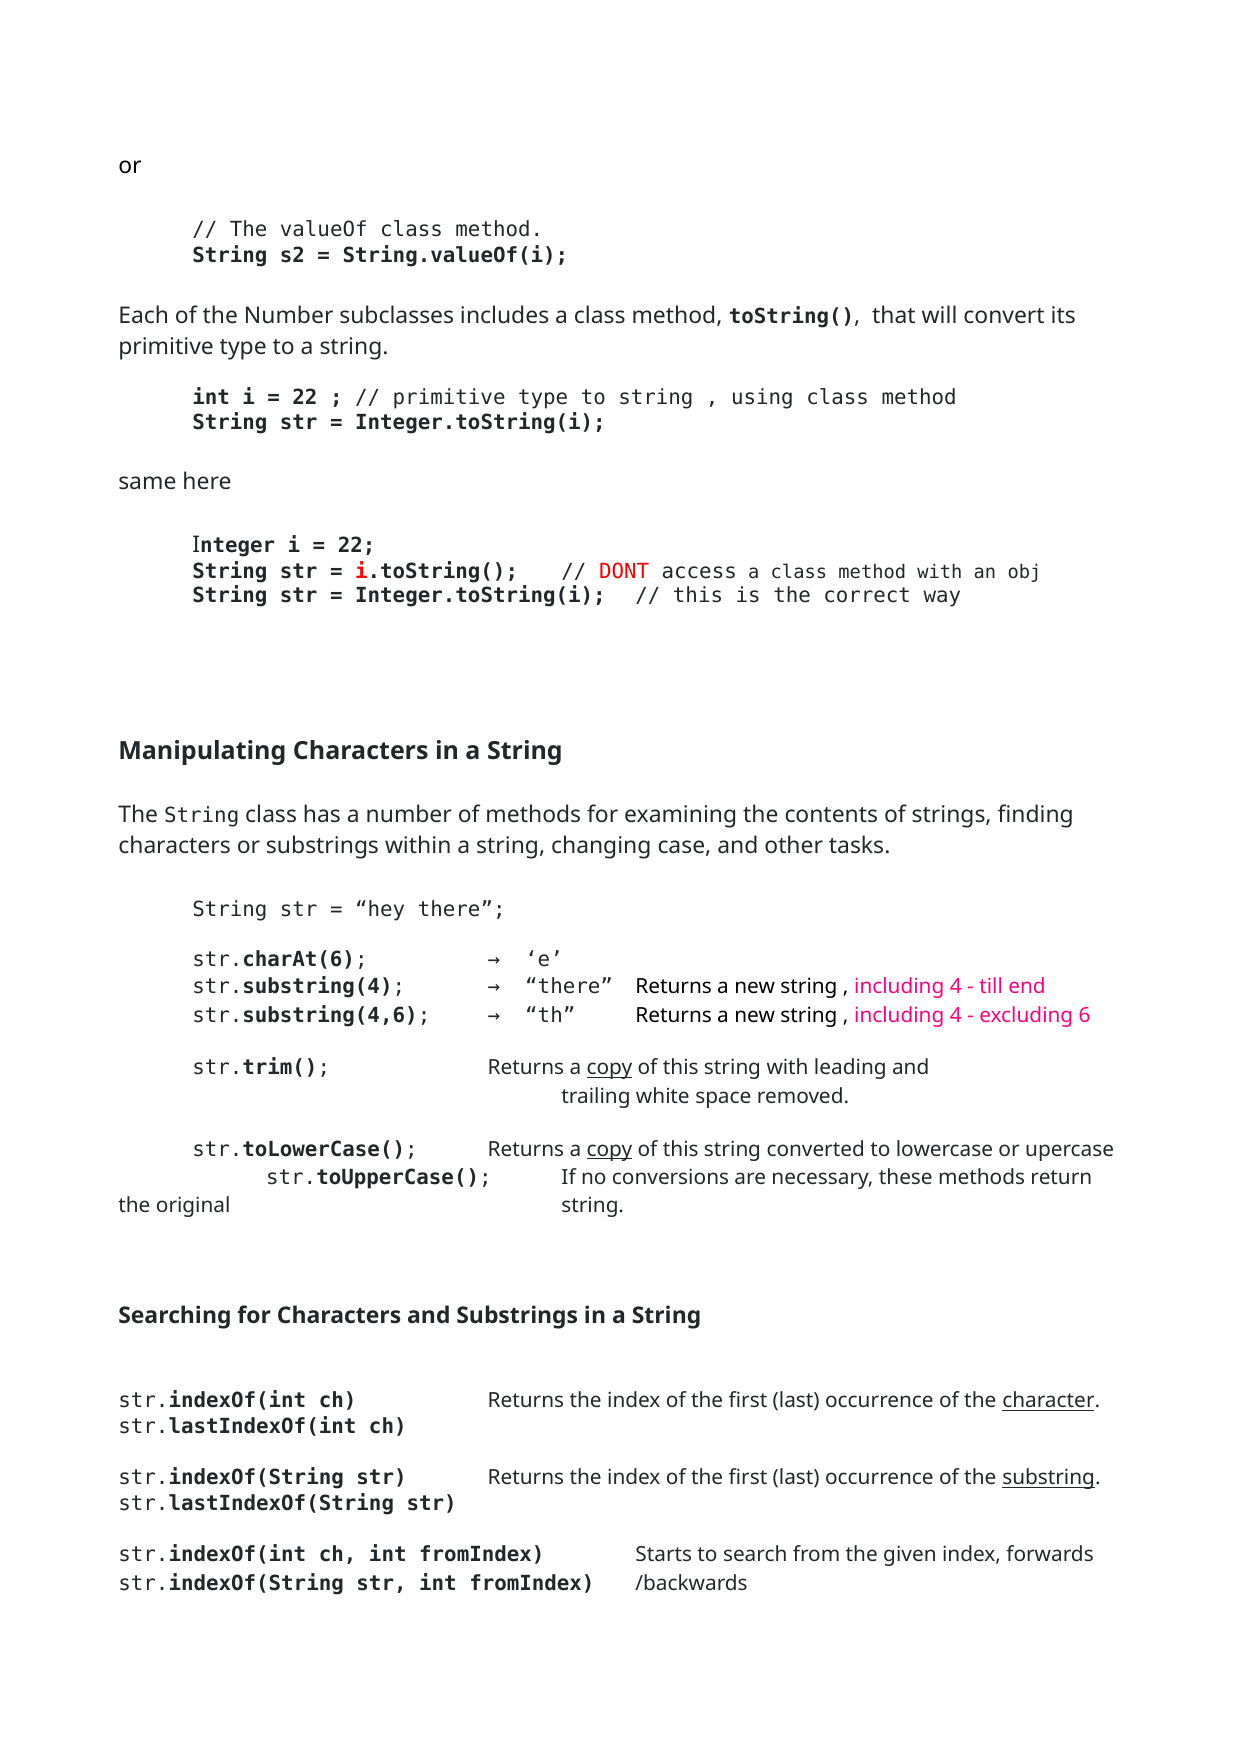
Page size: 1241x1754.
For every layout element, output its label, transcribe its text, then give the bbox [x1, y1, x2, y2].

text Integer i = 22; [118, 528, 1122, 559]
text String str = Integer.toString(i); // this is the correct way [118, 583, 1122, 607]
text Searching for Characters and Substrings in a String [118, 1299, 1122, 1330]
text str.indexOf(int ch, int fromIndex) Starts to search from the given index, forwards str.indexOf(String str, int fromIndex) /backwards [118, 1539, 1122, 1596]
text str.lastIndexOf(int ch) [118, 1414, 1122, 1438]
text String str = Integer.toString(i); [118, 410, 1122, 434]
text Each of the Number subclasses includes a class method, toString(), that will convert its primitive type to a string. [118, 299, 1122, 361]
text String s2 = String.valueOf(i); [118, 243, 1122, 267]
text str.indexOf(String str) Returns the index of the first (last) occurrence of the substring. [118, 1462, 1122, 1491]
text str.substring(4,6); → “th” Returns a new string , including 4 - excluding 6 [118, 1000, 1122, 1028]
text Manipulating Characters in a String [118, 732, 1122, 767]
text str.toLowerCase(); Returns a copy of this string converted to lowercase or upercase str.toUpperCase(); If no conversions are necessary, these methods return the original string. [118, 1134, 1122, 1219]
text str.trim(); Returns a copy of this string with leading and trailing white space removed. [118, 1052, 1122, 1109]
text str.lastIndexOf(String str) [118, 1491, 1122, 1515]
text str.indexOf(int ch) Returns the index of the first (last) occurrence of the character. [118, 1386, 1122, 1414]
text String str = i.toString(); // DONT access a class method with an obj [118, 559, 1122, 583]
text String str = “hey there”; [118, 892, 1122, 923]
text // The valueOf class method. [118, 212, 1122, 243]
text str.charAt(6); → ‘e’ [118, 947, 1122, 971]
text or [118, 149, 1122, 181]
text str.substring(4); → “there” Returns a new string , including 4 - till end [118, 971, 1122, 1000]
text same here [118, 465, 1122, 496]
text The String class has a number of methods for examining the contents of strings, finding characters or substrings within a string, changing case, and other tasks. [118, 798, 1122, 860]
text int i = 22 ; // primitive type to string , using class method [118, 385, 1122, 410]
